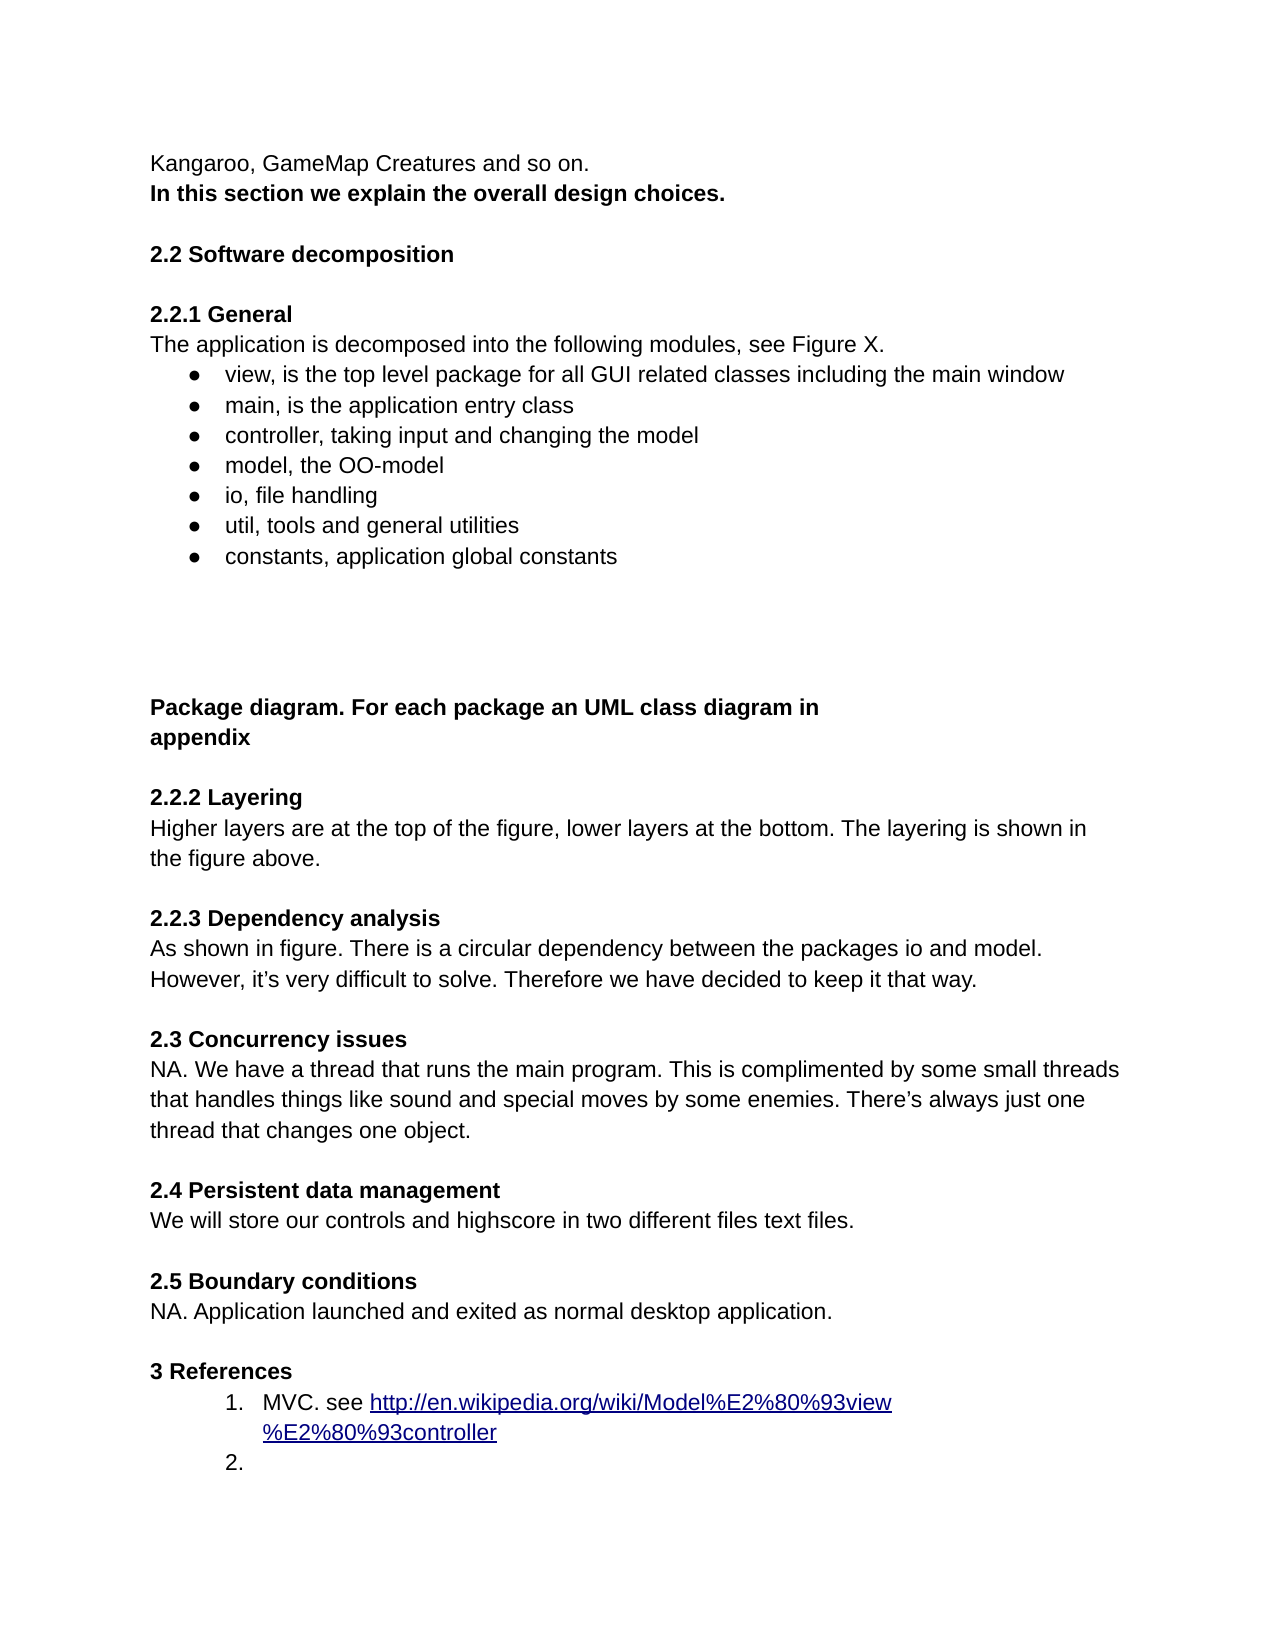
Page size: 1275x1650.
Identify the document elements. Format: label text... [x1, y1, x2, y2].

list model, the OO-model [187, 452, 1125, 478]
list io, file handling [187, 482, 1125, 509]
text 2.3 Concurrency issues [150, 996, 1125, 1052]
text Package diagram. For each package an UML class diagram in appendix [150, 663, 1125, 750]
list main, is the application entry class [187, 392, 1125, 418]
text 2.2.2 Layering Higher layers are at the top of the figure, lower layers at the bottom. The layering is shown in the figure above. [150, 784, 1125, 871]
list view, is the top level package for all GUI related classes including the main window [187, 361, 1125, 388]
list controller, taking input and changing the model [187, 422, 1125, 448]
text NA. We have a thread that runs the main program. This is complimented by some small threads that handles things like sound and special moves by some enemies. There’s always just one thread that changes one object. 2.4 Persistent data management [150, 1056, 1125, 1203]
text 2.2.3 Dependency analysis As shown in figure. There is a circular dependency between the packages io and model. However, it’s very difficult to solve. Therefore we have decided to keep it that way. [150, 875, 1125, 992]
text We will store our controls and highscore in two different files text files. 2.5 Boundary conditions [150, 1207, 1125, 1294]
list constants, application global constants [187, 543, 1125, 569]
list MVC. see http://en.wikipedia.org/wiki/Model%E2%80%93view%E2%80%93controller [225, 1388, 1125, 1445]
text Kangaroo, GameMap Creatures and so on. In this section we explain the overall design choices. 2.2 Software decomposition 2.2.1 General The application is decomposed into the following modules, see Figure X. [150, 150, 1125, 358]
text NA. Application launched and exited as normal desktop application. 3 References [150, 1298, 1125, 1385]
list util, tools and general utilities [187, 512, 1125, 539]
